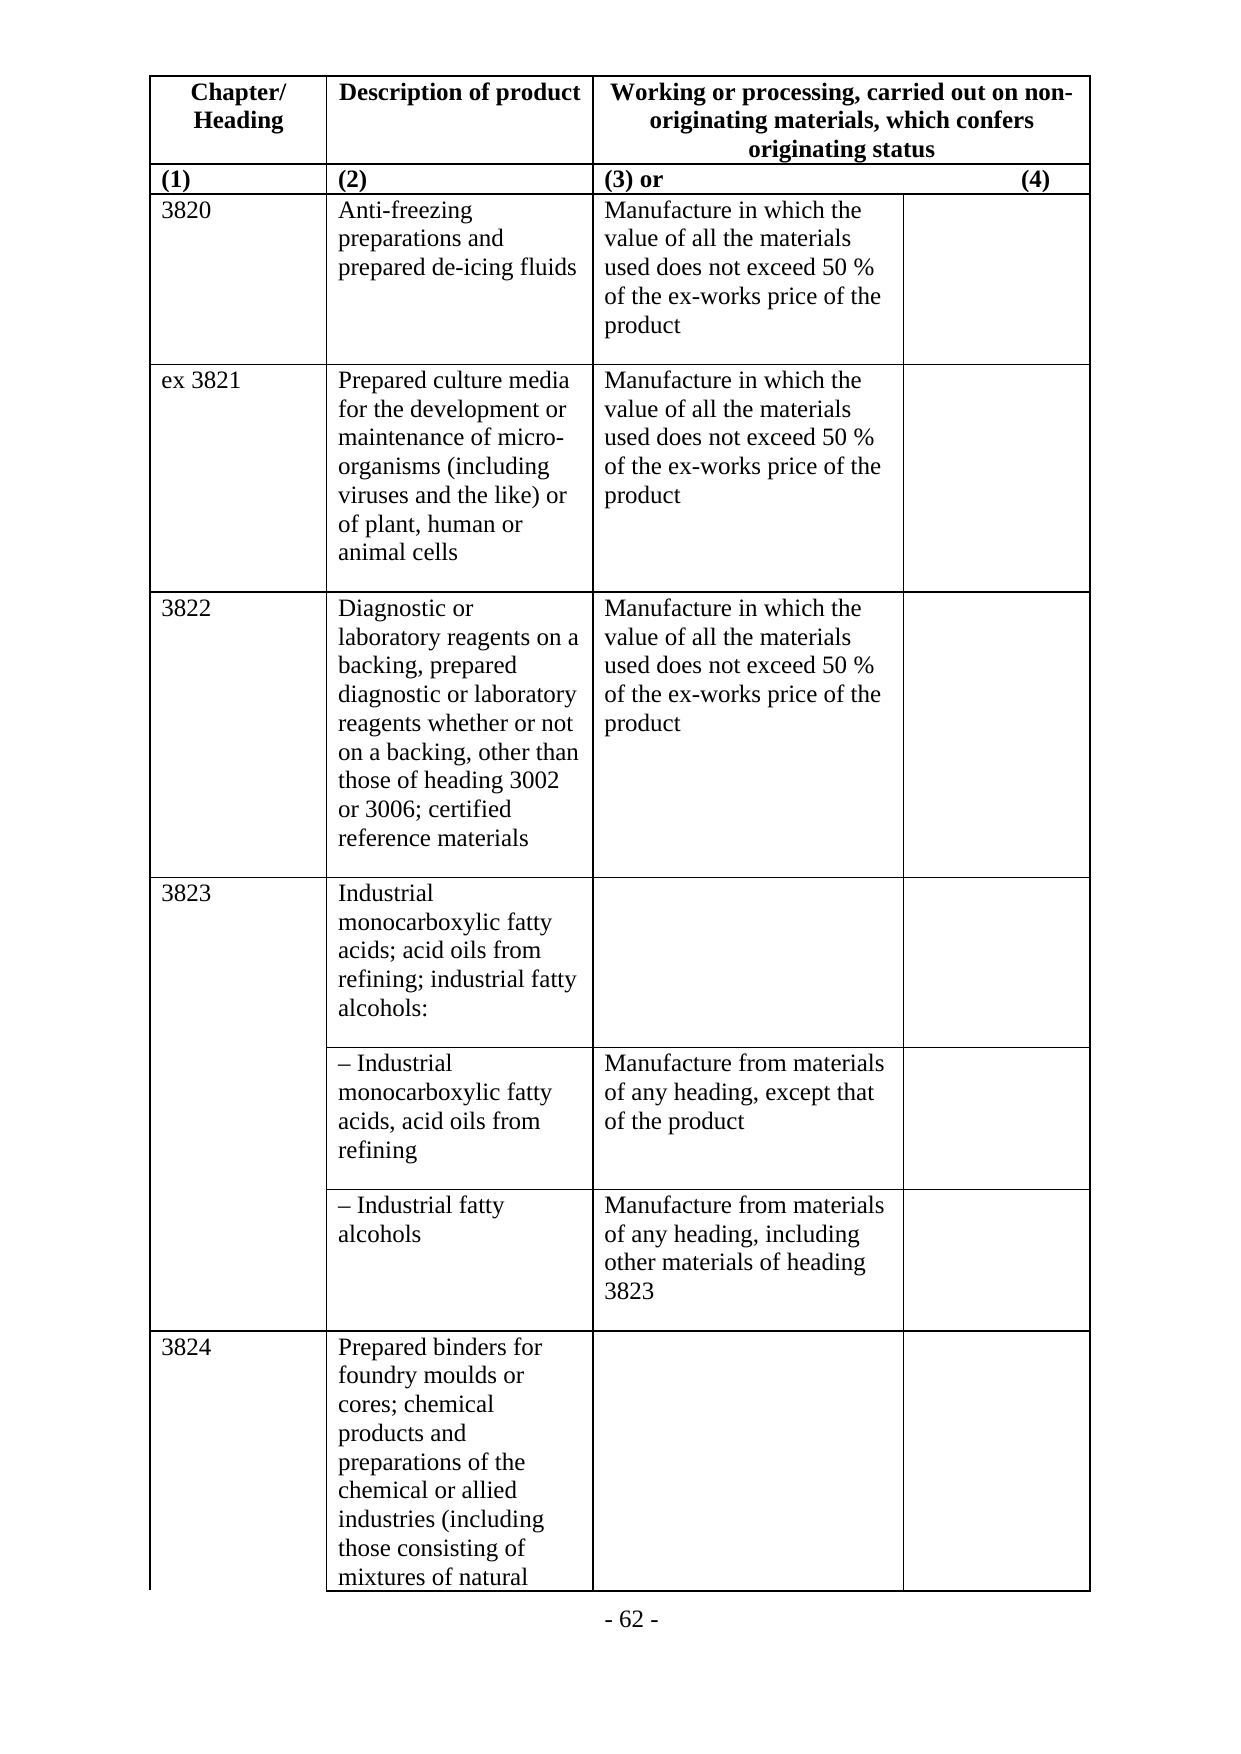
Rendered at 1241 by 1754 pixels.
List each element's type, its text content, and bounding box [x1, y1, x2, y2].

table_cell – Industrial fatty alcohols [327, 1190, 592, 1330]
table_cell – Industrial monocarboxylic fatty acids, acid oils from refining [327, 1048, 592, 1188]
table_cell Diagnostic or laboratory reagents on a backing, prepared diagnostic or laboratory reagents whether or not on a backing, other than those of heading 3002 or 3006; certified reference materials [327, 593, 592, 877]
table_cell [594, 878, 903, 1047]
table_cell (2) [327, 165, 592, 193]
table_cell [904, 1048, 1089, 1188]
table_cell Manufacture from materials of any heading, except that of the product [594, 1048, 903, 1188]
table_cell Manufacture from materials of any heading, including other materials of heading 3823 [594, 1190, 903, 1330]
table_cell [594, 1332, 903, 1590]
table_cell Manufacture in which the value of all the materials used does not exceed 50 % of the ex-works price of the product [594, 195, 903, 363]
table_cell 3822 [151, 593, 326, 877]
table_cell Industrial monocarboxylic fatty acids; acid oils from refining; industrial fatty alcohols: [327, 878, 592, 1047]
table_cell [904, 1190, 1089, 1330]
table_cell [904, 195, 1089, 363]
table_header Working or processing, carried out on non-originating materials, which confers originating status [594, 77, 1089, 163]
table_cell Manufacture in which the value of all the materials used does not exceed 50 % of the ex-works price of the product [594, 593, 903, 877]
table_cell [151, 1047, 326, 1188]
table_cell [904, 593, 1089, 877]
table_cell [151, 1189, 326, 1330]
table_cell (3) or (4) [594, 165, 1089, 193]
table_cell 3820 [151, 195, 326, 363]
table_header Description of product [327, 77, 592, 163]
table_cell (1) [151, 165, 326, 193]
table_cell [904, 1332, 1089, 1590]
table_cell Manufacture in which the value of all the materials used does not exceed 50 % of the ex-works price of the product [594, 365, 903, 591]
table_cell Prepared binders for foundry moulds or cores; chemical products and preparations of the chemical or allied industries (including those consisting of mixtures of natural [327, 1332, 592, 1590]
table_cell Anti-freezing preparations and prepared de-icing fluids [327, 195, 592, 363]
table_cell [904, 878, 1089, 1047]
table_cell Prepared culture media for the development or maintenance of micro-organisms (including viruses and the like) or of plant, human or animal cells [327, 365, 592, 591]
table_cell 3824 [151, 1332, 326, 1590]
table_cell [904, 365, 1089, 591]
table_cell 3823 [151, 878, 326, 1047]
table_header Chapter/Heading [151, 77, 326, 163]
table_cell ex 3821 [151, 365, 326, 591]
